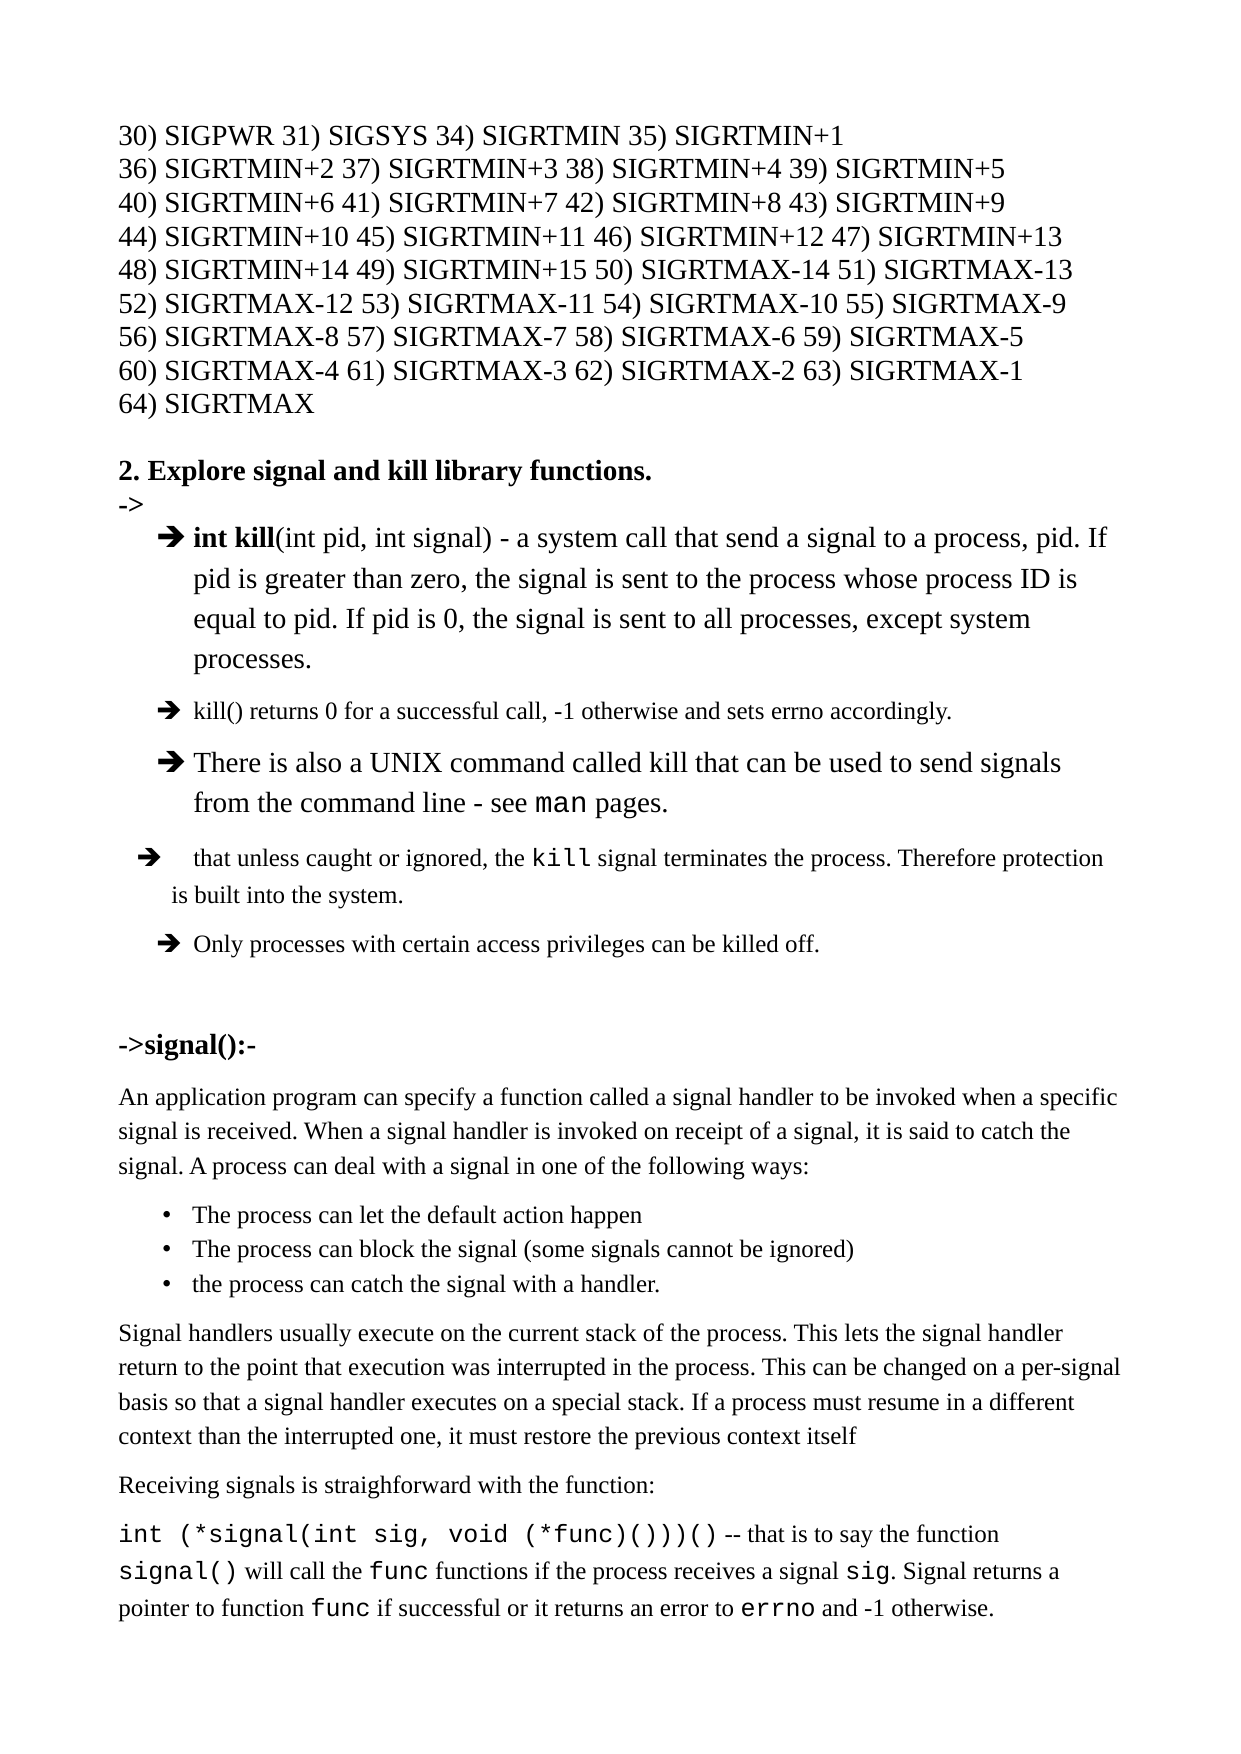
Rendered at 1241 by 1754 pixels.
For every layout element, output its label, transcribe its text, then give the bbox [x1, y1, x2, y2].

list the process can catch the signal with a handler. [162, 1269, 1122, 1298]
text 2. Explore signal and kill library functions. [118, 453, 1122, 487]
text -> [118, 487, 1122, 521]
text ->signal():- [118, 1027, 1122, 1061]
text Receiving signals is straighforward with the function: [118, 1470, 1122, 1499]
list int kill(int pid, int signal) - a system call that send a signal to a process, pid. If pid is greater than zero, the signal is sent to the process whose process ID is equal to pid. If pid is 0, the signal is sent to all processes, except system processes. [156, 521, 1122, 675]
text 36) SIGRTMIN+2 37) SIGRTMIN+3 38) SIGRTMIN+4 39) SIGRTMIN+5 [118, 152, 1122, 185]
text 30) SIGPWR 31) SIGSYS 34) SIGRTMIN 35) SIGRTMIN+1 [118, 118, 1122, 152]
list kill() returns 0 for a successful call, -1 otherwise and sets errno accordingly. [156, 696, 1122, 725]
list Only processes with certain access privileges can be killed off. [156, 929, 1122, 958]
text Signal handlers usually execute on the current stack of the process. This lets the signal handler return to the point that execution was interrupted in the process. This can be changed on a per-signal basis so that a signal handler executes on a special stack. If a process must resume in a different context than the interrupted one, it must restore the previous context itself [118, 1318, 1122, 1450]
list There is also a UNIX command called kill that can be used to send signals from the command line - see man pages. [156, 745, 1122, 822]
text 60) SIGRTMAX-4 61) SIGRTMAX-3 62) SIGRTMAX-2 63) SIGRTMAX-1 [118, 353, 1122, 386]
text 44) SIGRTMIN+10 45) SIGRTMIN+11 46) SIGRTMIN+12 47) SIGRTMIN+13 [118, 219, 1122, 252]
text int (*signal(int sig, void (*func)()))() -- that is to say the function signal() will call the func functions if the process receives a signal sig. Signal returns a pointer to function func if successful or it returns an error to errno and -1 otherwise. [118, 1519, 1122, 1623]
text 40) SIGRTMIN+6 41) SIGRTMIN+7 42) SIGRTMIN+8 43) SIGRTMIN+9 [118, 185, 1122, 219]
list The process can block the signal (some signals cannot be ignored) [162, 1234, 1122, 1263]
text 64) SIGRTMAX [118, 386, 1122, 420]
list The process can let the default action happen [162, 1200, 1122, 1229]
text 48) SIGRTMIN+14 49) SIGRTMIN+15 50) SIGRTMAX-14 51) SIGRTMAX-13 [118, 252, 1122, 286]
text 52) SIGRTMAX-12 53) SIGRTMAX-11 54) SIGRTMAX-10 55) SIGRTMAX-9 [118, 286, 1122, 319]
list that unless caught or ignored, the kill signal terminates the process. Therefore protection is built into the system. [136, 843, 1122, 909]
text An application program can specify a function called a signal handler to be invoked when a specific signal is received. When a signal handler is invoked on receipt of a signal, it is said to catch the signal. A process can deal with a signal in one of the following ways: [118, 1082, 1122, 1179]
text 56) SIGRTMAX-8 57) SIGRTMAX-7 58) SIGRTMAX-6 59) SIGRTMAX-5 [118, 319, 1122, 353]
